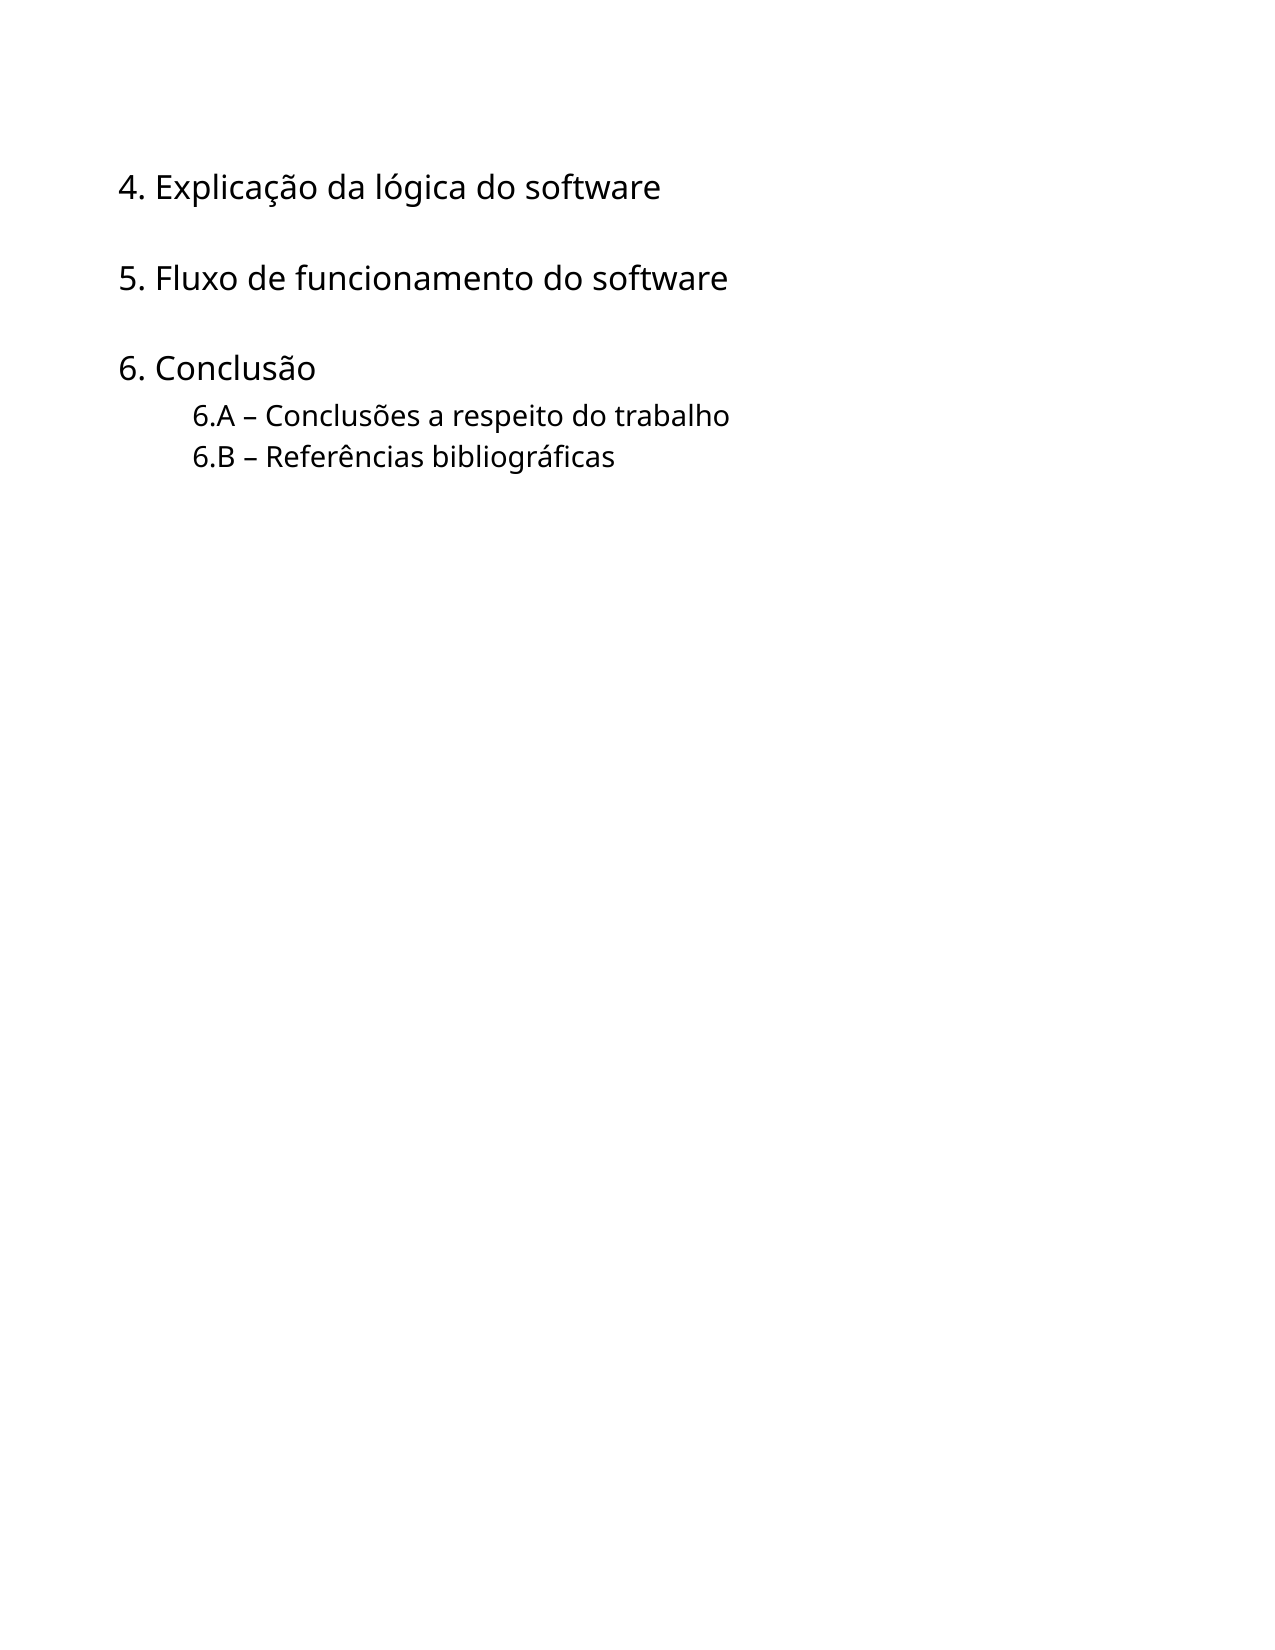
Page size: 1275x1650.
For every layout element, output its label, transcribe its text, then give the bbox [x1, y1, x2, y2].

text 4. Explicação da lógica do software [118, 163, 1157, 209]
text 6.B – Referências bibliográficas [118, 436, 1157, 476]
text 5. Fluxo de funcionamento do software [118, 254, 1157, 300]
text 6. Conclusão [118, 345, 1157, 391]
text 6.A – Conclusões a respeito do trabalho [118, 391, 1157, 436]
